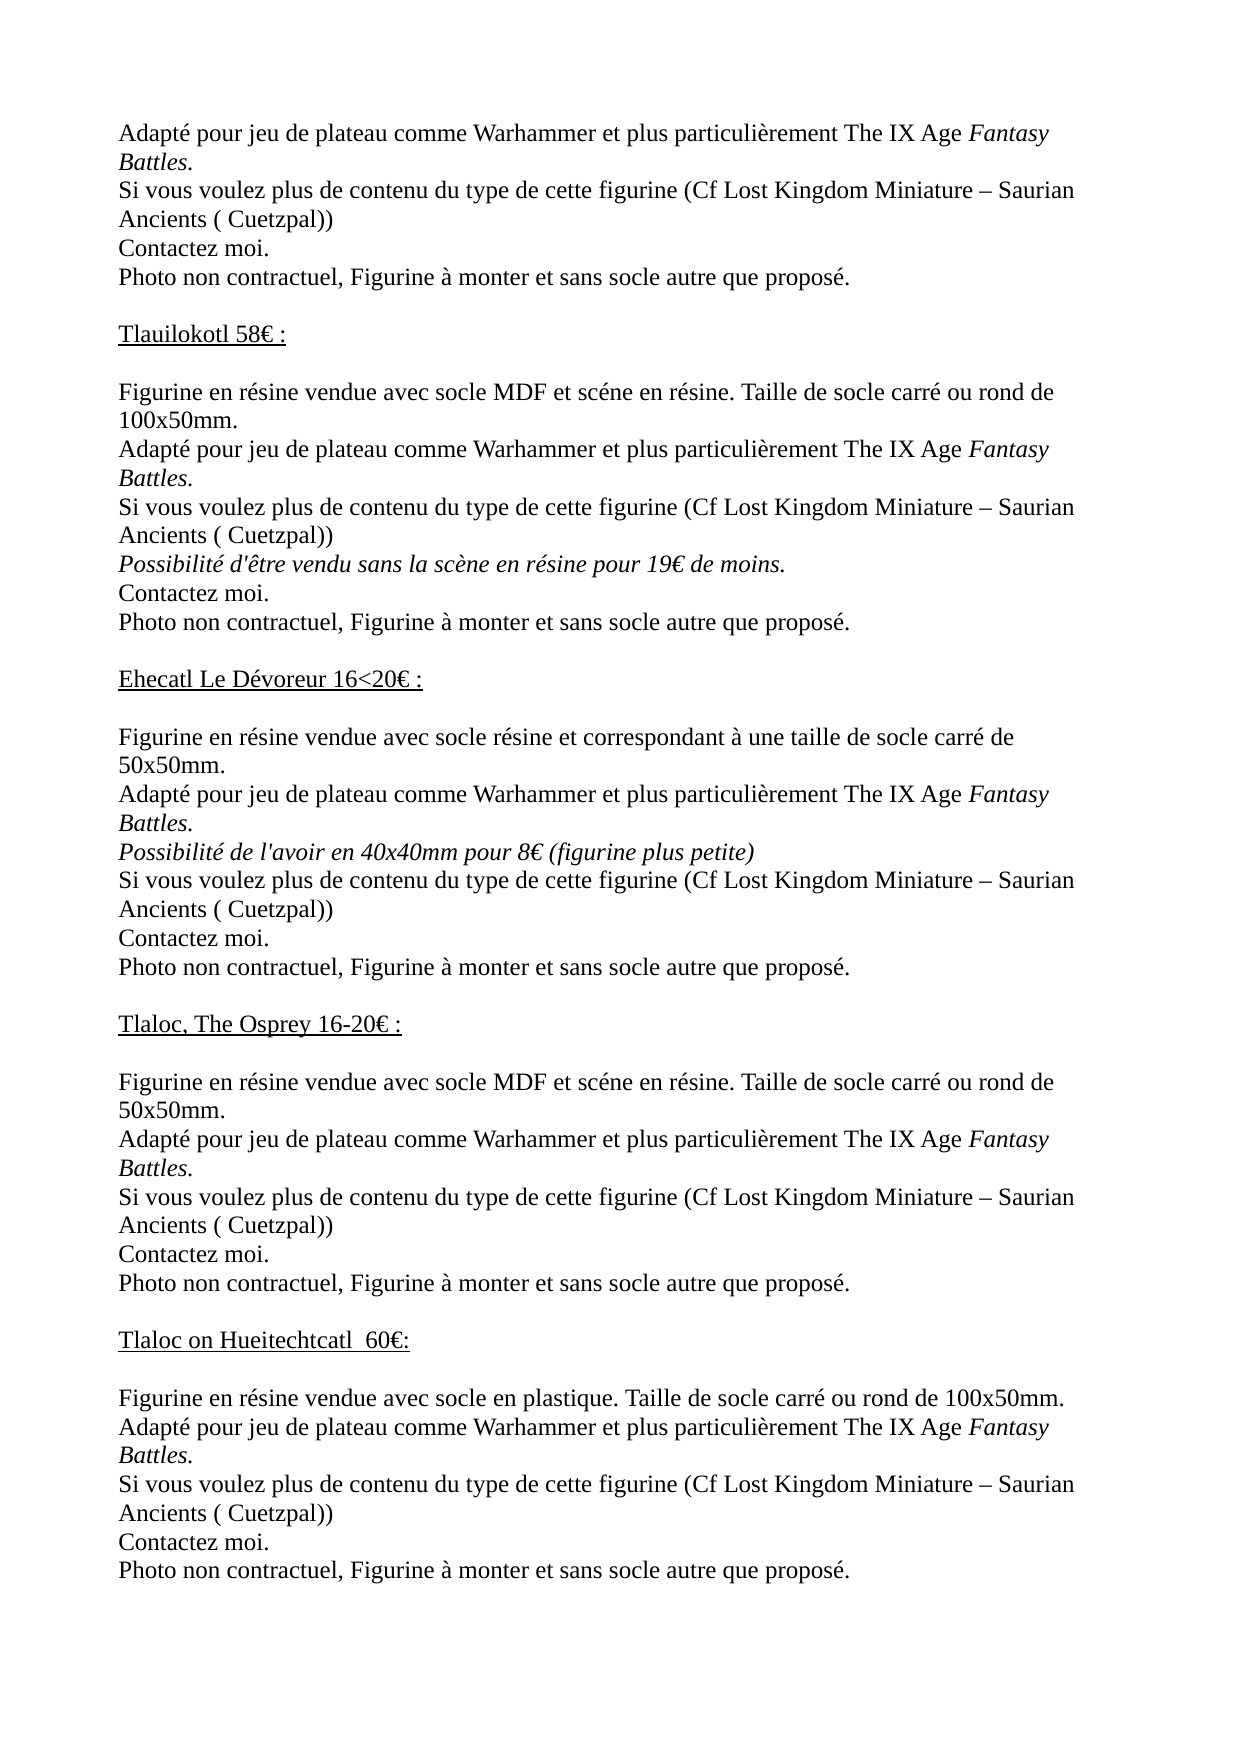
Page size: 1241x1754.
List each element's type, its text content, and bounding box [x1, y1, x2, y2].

text Ehecatl Le Dévoreur 16<20€ : [118, 664, 1122, 722]
text Photo non contractuel, Figurine à monter et sans socle autre que proposé. [118, 1556, 1122, 1584]
text Tlaloc on Hueitechtcatl 60€: [118, 1326, 1122, 1383]
text Figurine en résine vendue avec socle en plastique. Taille de socle carré ou rond de 100x50mm. Adapté pour jeu de plateau comme Warhammer et plus particulièrement The IX Age Fantasy Battles. Si vous voulez plus de contenu du type de cette figurine (Cf Lost Kingdom Miniature – Saurian Ancients ( Cuetzpal)) [118, 1383, 1122, 1527]
text Tlauilokotl 58€ : [118, 319, 1122, 377]
text Contactez moi. [118, 578, 1122, 607]
text Possibilité de l'avoir en 40x40mm pour 8€ (figurine plus petite) Si vous voulez plus de contenu du type de cette figurine (Cf Lost Kingdom Miniature – Saurian Ancients ( Cuetzpal)) [118, 837, 1122, 923]
text Photo non contractuel, Figurine à monter et sans socle autre que proposé. [118, 607, 1122, 636]
text Adapté pour jeu de plateau comme Warhammer et plus particulièrement The IX Age Fantasy Battles. Si vous voulez plus de contenu du type de cette figurine (Cf Lost Kingdom Miniature – Saurian Ancients ( Cuetzpal)) [118, 118, 1122, 233]
text Tlaloc, The Osprey 16-20€ : [118, 1009, 1122, 1067]
text Photo non contractuel, Figurine à monter et sans socle autre que proposé. [118, 952, 1122, 981]
text Contactez moi. [118, 1239, 1122, 1268]
text Photo non contractuel, Figurine à monter et sans socle autre que proposé. [118, 262, 1122, 291]
text Possibilité d'être vendu sans la scène en résine pour 19€ de moins. [118, 549, 1122, 578]
text Figurine en résine vendue avec socle MDF et scéne en résine. Taille de socle carré ou rond de 50x50mm. Adapté pour jeu de plateau comme Warhammer et plus particulièrement The IX Age Fantasy Battles. Si vous voulez plus de contenu du type de cette figurine (Cf Lost Kingdom Miniature – Saurian Ancients ( Cuetzpal)) [118, 1067, 1122, 1239]
text Figurine en résine vendue avec socle MDF et scéne en résine. Taille de socle carré ou rond de 100x50mm. Adapté pour jeu de plateau comme Warhammer et plus particulièrement The IX Age Fantasy Battles. Si vous voulez plus de contenu du type de cette figurine (Cf Lost Kingdom Miniature – Saurian Ancients ( Cuetzpal)) [118, 377, 1122, 549]
text Photo non contractuel, Figurine à monter et sans socle autre que proposé. [118, 1268, 1122, 1297]
text Contactez moi. [118, 1527, 1122, 1556]
text Contactez moi. [118, 923, 1122, 952]
text Figurine en résine vendue avec socle résine et correspondant à une taille de socle carré de 50x50mm. Adapté pour jeu de plateau comme Warhammer et plus particulièrement The IX Age Fantasy Battles. [118, 722, 1122, 837]
text Contactez moi. [118, 233, 1122, 262]
